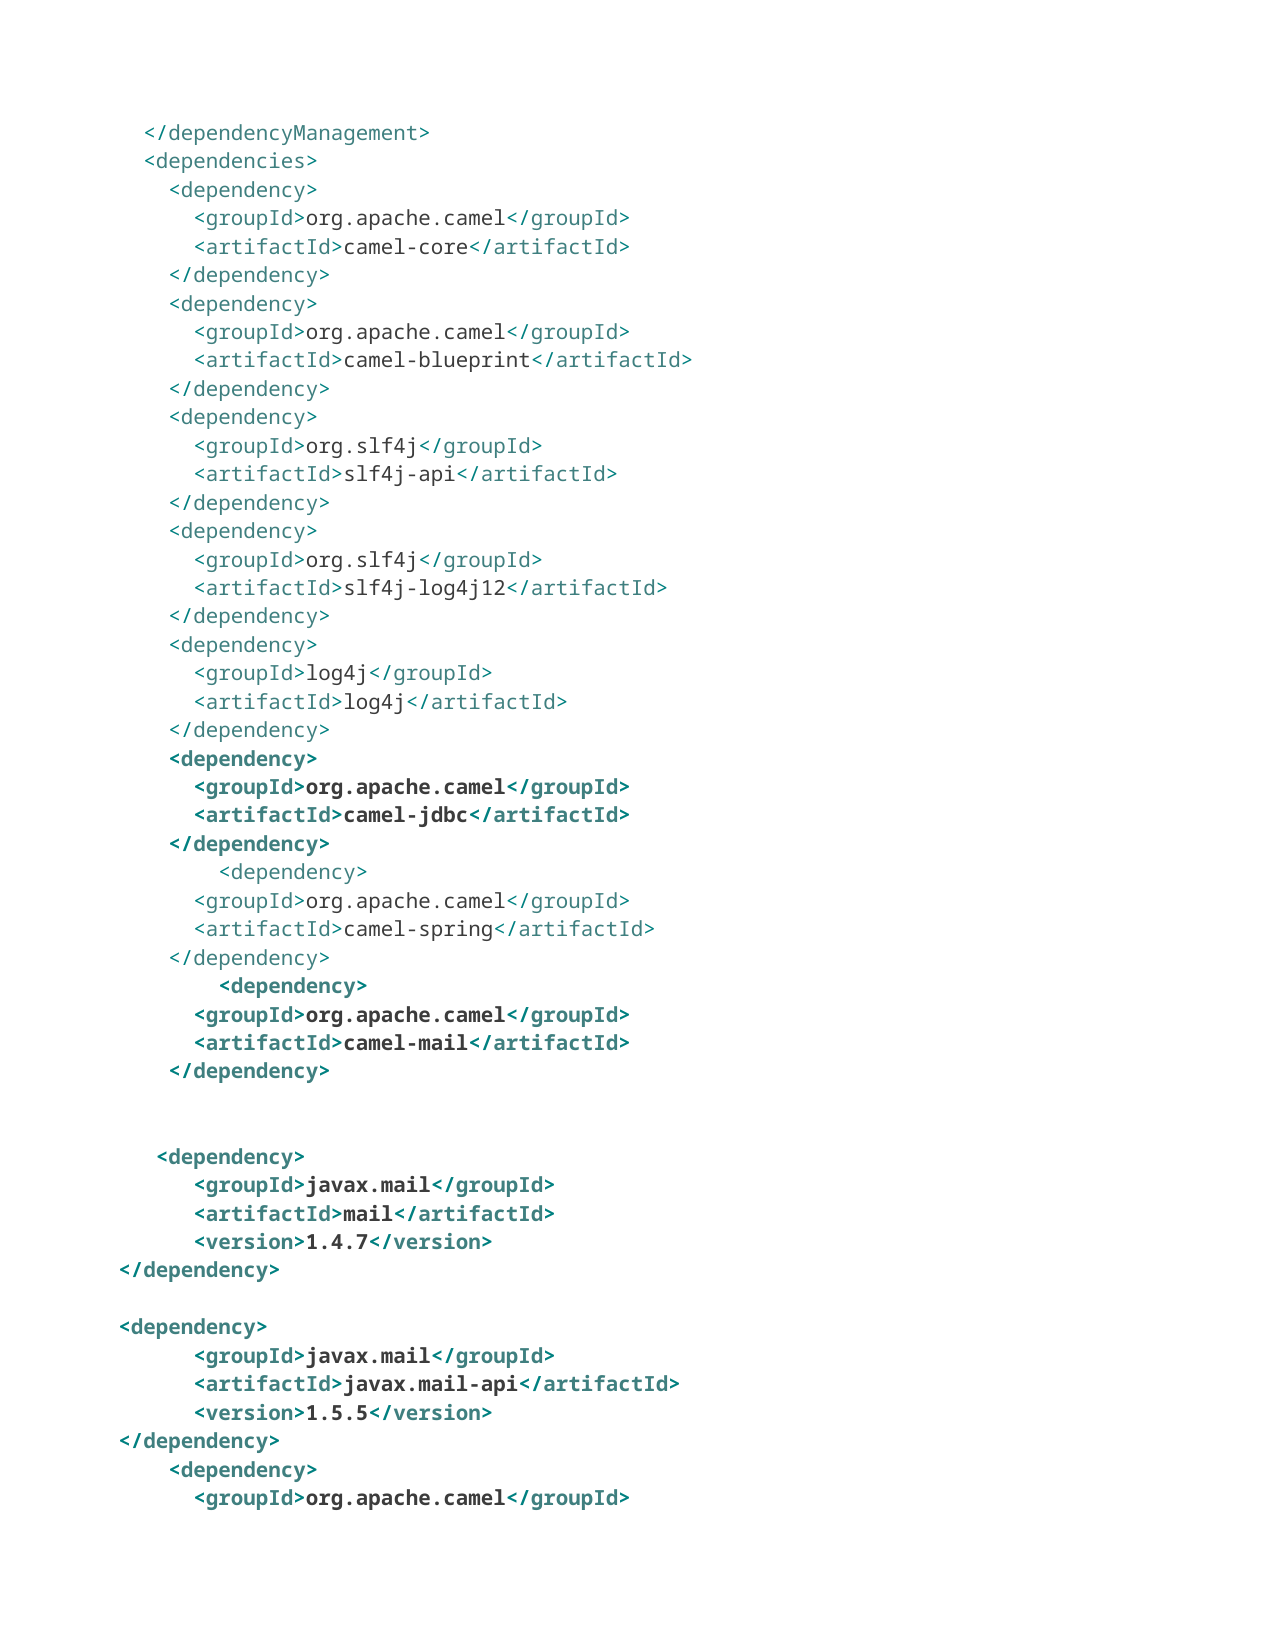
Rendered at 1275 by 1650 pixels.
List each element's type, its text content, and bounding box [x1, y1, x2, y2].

text <groupId>org.apache.camel</groupId> [118, 1000, 1157, 1028]
text </dependency> [118, 374, 1157, 402]
text <groupId>log4j</groupId> [118, 658, 1157, 687]
text <artifactId>camel-spring</artifactId> [118, 914, 1157, 943]
text <artifactId>mail</artifactId> [118, 1199, 1157, 1227]
text </dependency> [118, 715, 1157, 744]
text </dependency> [118, 943, 1157, 971]
text <dependency> [118, 175, 1157, 203]
text <dependencies> [118, 147, 1157, 175]
text <artifactId>camel-mail</artifactId> [118, 1028, 1157, 1057]
text </dependency> [118, 1426, 1157, 1455]
text </dependency> [118, 829, 1157, 857]
text </dependency> [118, 602, 1157, 630]
text <dependency> [118, 744, 1157, 772]
text <artifactId>log4j</artifactId> [118, 687, 1157, 715]
text <dependency> [118, 971, 1157, 1000]
text <artifactId>camel-jdbc</artifactId> [118, 801, 1157, 829]
text <version>1.4.7</version> [118, 1227, 1157, 1256]
text <groupId>org.apache.camel</groupId> [118, 203, 1157, 232]
text <artifactId>camel-core</artifactId> [118, 232, 1157, 260]
text <artifactId>camel-blueprint</artifactId> [118, 346, 1157, 374]
text <dependency> [118, 289, 1157, 317]
text <dependency> [118, 1455, 1157, 1483]
text <dependency> [118, 402, 1157, 431]
text <groupId>javax.mail</groupId> [118, 1341, 1157, 1369]
text <dependency> [118, 516, 1157, 545]
text <dependency> [118, 630, 1157, 658]
text </dependency> [118, 1256, 1157, 1284]
text <artifactId>slf4j-api</artifactId> [118, 459, 1157, 488]
text <dependency> [118, 1312, 1157, 1341]
text <groupId>org.slf4j</groupId> [118, 545, 1157, 573]
text <groupId>org.apache.camel</groupId> [118, 317, 1157, 346]
text </dependency> [118, 488, 1157, 516]
text <version>1.5.5</version> [118, 1398, 1157, 1426]
text <dependency> [118, 857, 1157, 886]
text <artifactId>slf4j-log4j12</artifactId> [118, 573, 1157, 602]
text <groupId>javax.mail</groupId> [118, 1170, 1157, 1199]
text <artifactId>javax.mail-api</artifactId> [118, 1369, 1157, 1398]
text </dependency> [118, 1057, 1157, 1085]
text <groupId>org.slf4j</groupId> [118, 431, 1157, 459]
text </dependencyManagement> [118, 118, 1157, 147]
text <groupId>org.apache.camel</groupId> [118, 772, 1157, 801]
text <groupId>org.apache.camel</groupId> [118, 886, 1157, 914]
text </dependency> [118, 260, 1157, 289]
text <dependency> [118, 1142, 1157, 1170]
text <groupId>org.apache.camel</groupId> [118, 1483, 1157, 1512]
